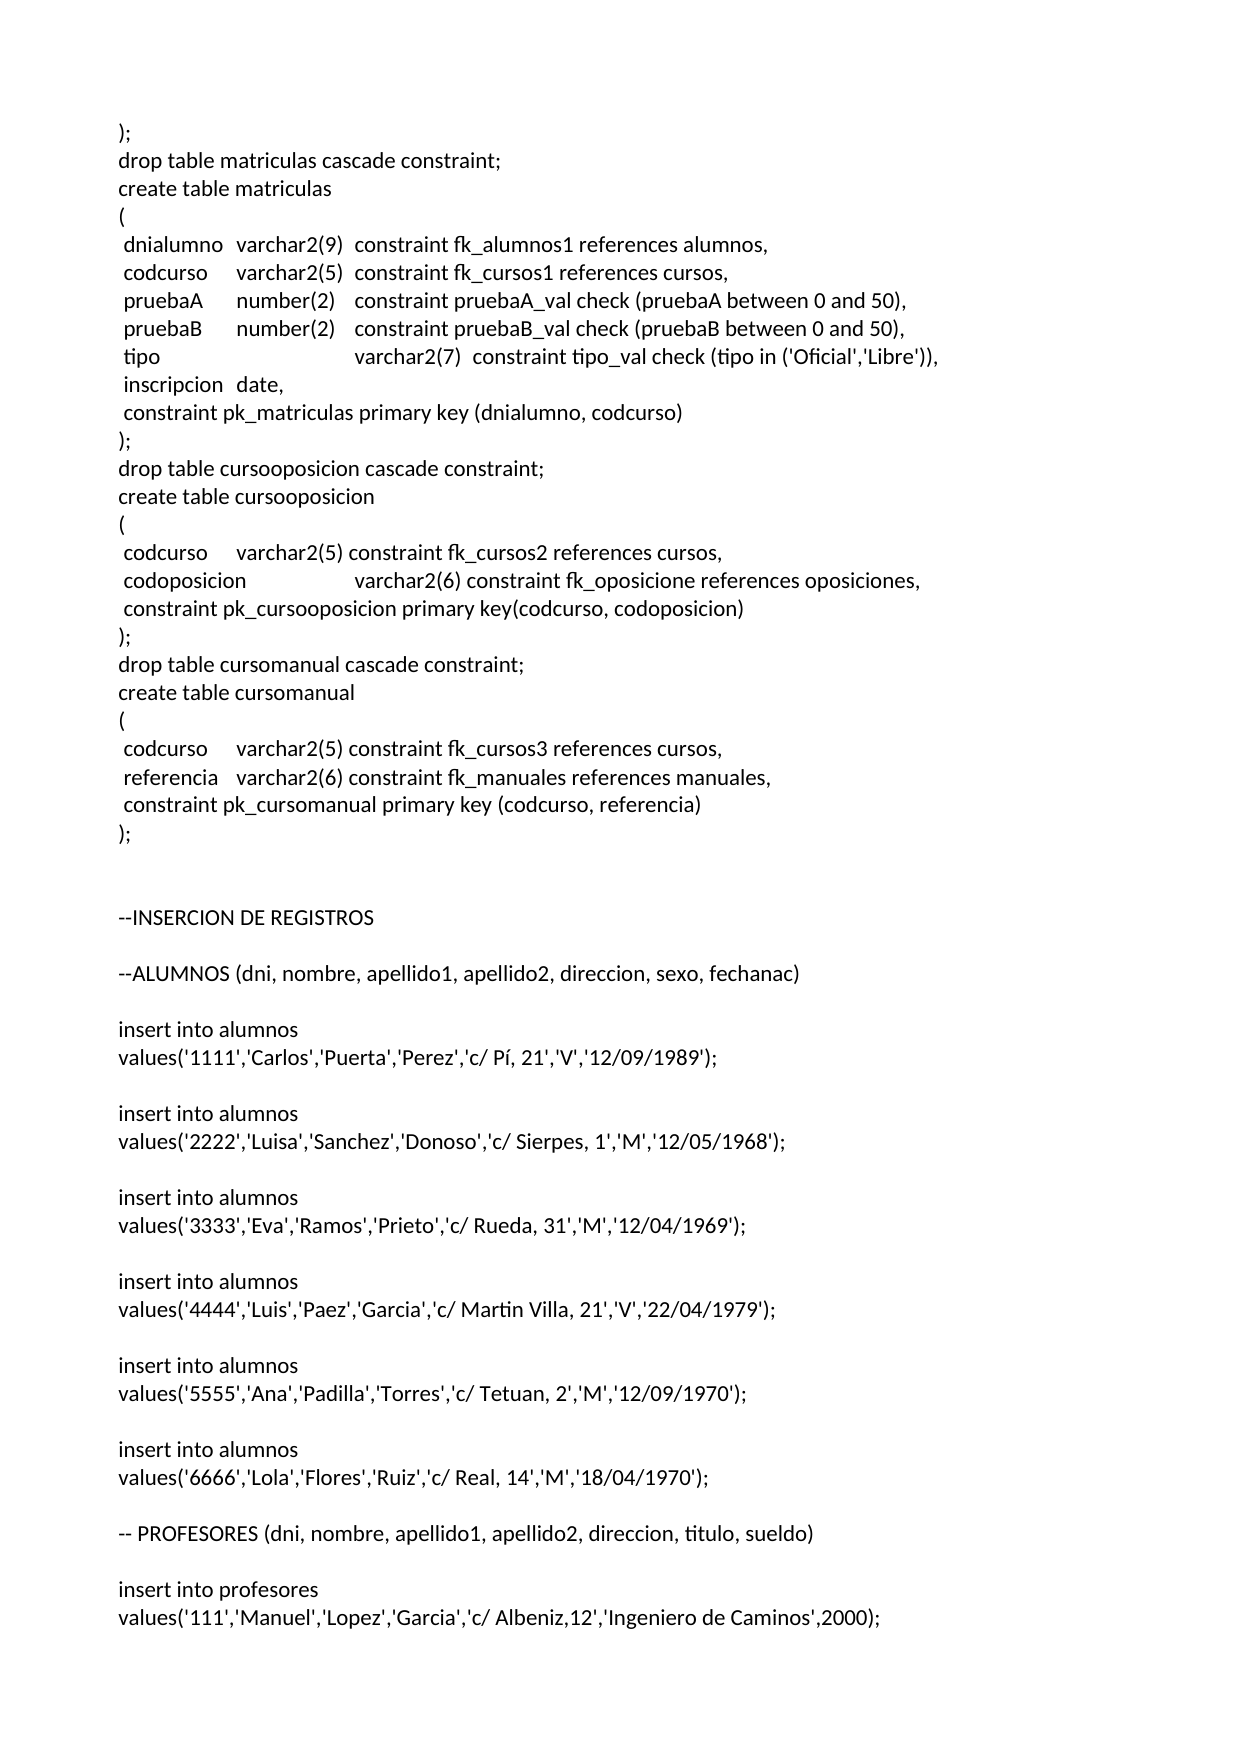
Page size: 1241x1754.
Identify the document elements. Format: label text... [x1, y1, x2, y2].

text insert into alumnos [118, 1015, 1122, 1043]
text drop table matriculas cascade constraint; [118, 146, 1122, 174]
text ); [118, 426, 1122, 454]
text codcurso varchar2(5) constraint fk_cursos3 references cursos, [118, 734, 1122, 763]
text insert into alumnos [118, 1183, 1122, 1211]
text insert into profesores [118, 1575, 1122, 1603]
text insert into alumnos [118, 1351, 1122, 1379]
text values('111','Manuel','Lopez','Garcia','c/ Albeniz,12','Ingeniero de Caminos',2000); [118, 1603, 1122, 1631]
text ( [118, 202, 1122, 230]
text values('1111','Carlos','Puerta','Perez','c/ Pí, 21','V','12/09/1989'); [118, 1043, 1122, 1071]
text codcurso varchar2(5) constraint fk_cursos1 references cursos, [118, 258, 1122, 286]
text ( [118, 707, 1122, 734]
text codoposicion varchar2(6) constraint fk_oposicione references oposiciones, [118, 566, 1122, 594]
text values('2222','Luisa','Sanchez','Donoso','c/ Sierpes, 1','M','12/05/1968'); [118, 1127, 1122, 1155]
text referencia varchar2(6) constraint fk_manuales references manuales, [118, 763, 1122, 791]
text values('4444','Luis','Paez','Garcia','c/ Martin Villa, 21','V','22/04/1979'); [118, 1295, 1122, 1323]
text constraint pk_cursomanual primary key (codcurso, referencia) [118, 791, 1122, 819]
text create table cursomanual [118, 678, 1122, 707]
text values('6666','Lola','Flores','Ruiz','c/ Real, 14','M','18/04/1970'); [118, 1463, 1122, 1491]
text ); [118, 622, 1122, 651]
text insert into alumnos [118, 1099, 1122, 1127]
text drop table cursomanual cascade constraint; [118, 651, 1122, 678]
text create table cursooposicion [118, 482, 1122, 510]
text -- PROFESORES (dni, nombre, apellido1, apellido2, direccion, titulo, sueldo) [118, 1519, 1122, 1547]
text values('3333','Eva','Ramos','Prieto','c/ Rueda, 31','M','12/04/1969'); [118, 1211, 1122, 1239]
text pruebaA number(2) constraint pruebaA_val check (pruebaA between 0 and 50), [118, 286, 1122, 314]
text create table matriculas [118, 174, 1122, 202]
text tipo varchar2(7) constraint tipo_val check (tipo in ('Oficial','Libre')), [118, 342, 1122, 370]
text values('5555','Ana','Padilla','Torres','c/ Tetuan, 2','M','12/09/1970'); [118, 1379, 1122, 1407]
text --INSERCION DE REGISTROS [118, 903, 1122, 931]
text ( [118, 510, 1122, 538]
text codcurso varchar2(5) constraint fk_cursos2 references cursos, [118, 538, 1122, 566]
text ); [118, 118, 1122, 146]
text ); [118, 819, 1122, 847]
text inscripcion date, [118, 370, 1122, 398]
text pruebaB number(2) constraint pruebaB_val check (pruebaB between 0 and 50), [118, 314, 1122, 342]
text drop table cursooposicion cascade constraint; [118, 454, 1122, 482]
text constraint pk_cursooposicion primary key(codcurso, codoposicion) [118, 594, 1122, 622]
text insert into alumnos [118, 1267, 1122, 1295]
text dnialumno varchar2(9) constraint fk_alumnos1 references alumnos, [118, 230, 1122, 258]
text insert into alumnos [118, 1435, 1122, 1463]
text constraint pk_matriculas primary key (dnialumno, codcurso) [118, 398, 1122, 426]
text --ALUMNOS (dni, nombre, apellido1, apellido2, direccion, sexo, fechanac) [118, 959, 1122, 987]
